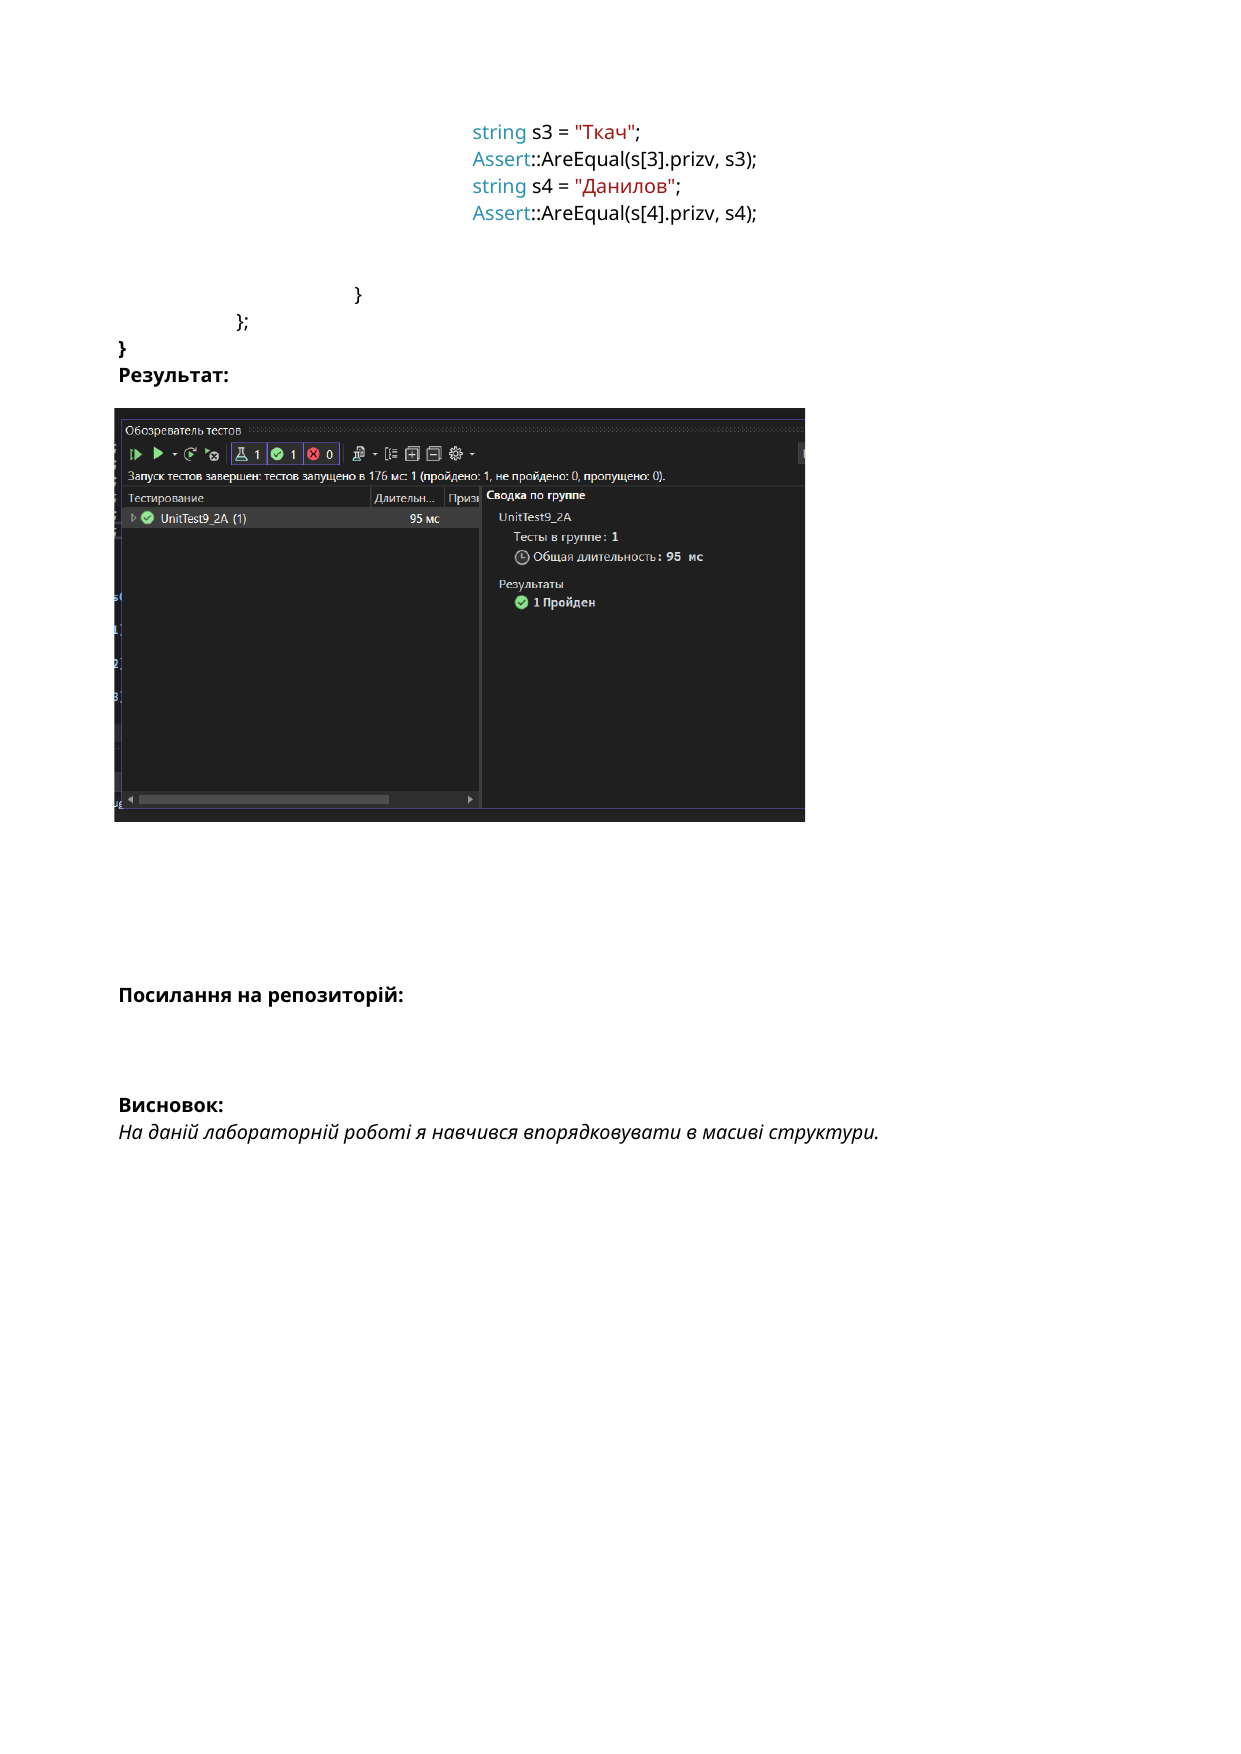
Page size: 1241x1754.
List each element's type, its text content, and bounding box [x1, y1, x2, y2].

text Висновок: [118, 1091, 1122, 1118]
text Посилання на репозиторій: [118, 981, 1122, 1008]
text } [118, 334, 1122, 361]
picture [114, 408, 806, 822]
text }; [118, 307, 1122, 334]
text } [118, 280, 1122, 307]
text Результат: [118, 361, 1122, 388]
text Assert::AreEqual(s[4].prizv, s4); [118, 199, 1122, 226]
text Assert::AreEqual(s[3].prizv, s3); [118, 145, 1122, 172]
text На даній лабораторній роботі я навчився впорядковувати в масиві структури. [118, 1118, 1122, 1145]
text string s4 = "Данилов"; [118, 172, 1122, 199]
text string s3 = "Ткач"; [118, 118, 1122, 145]
